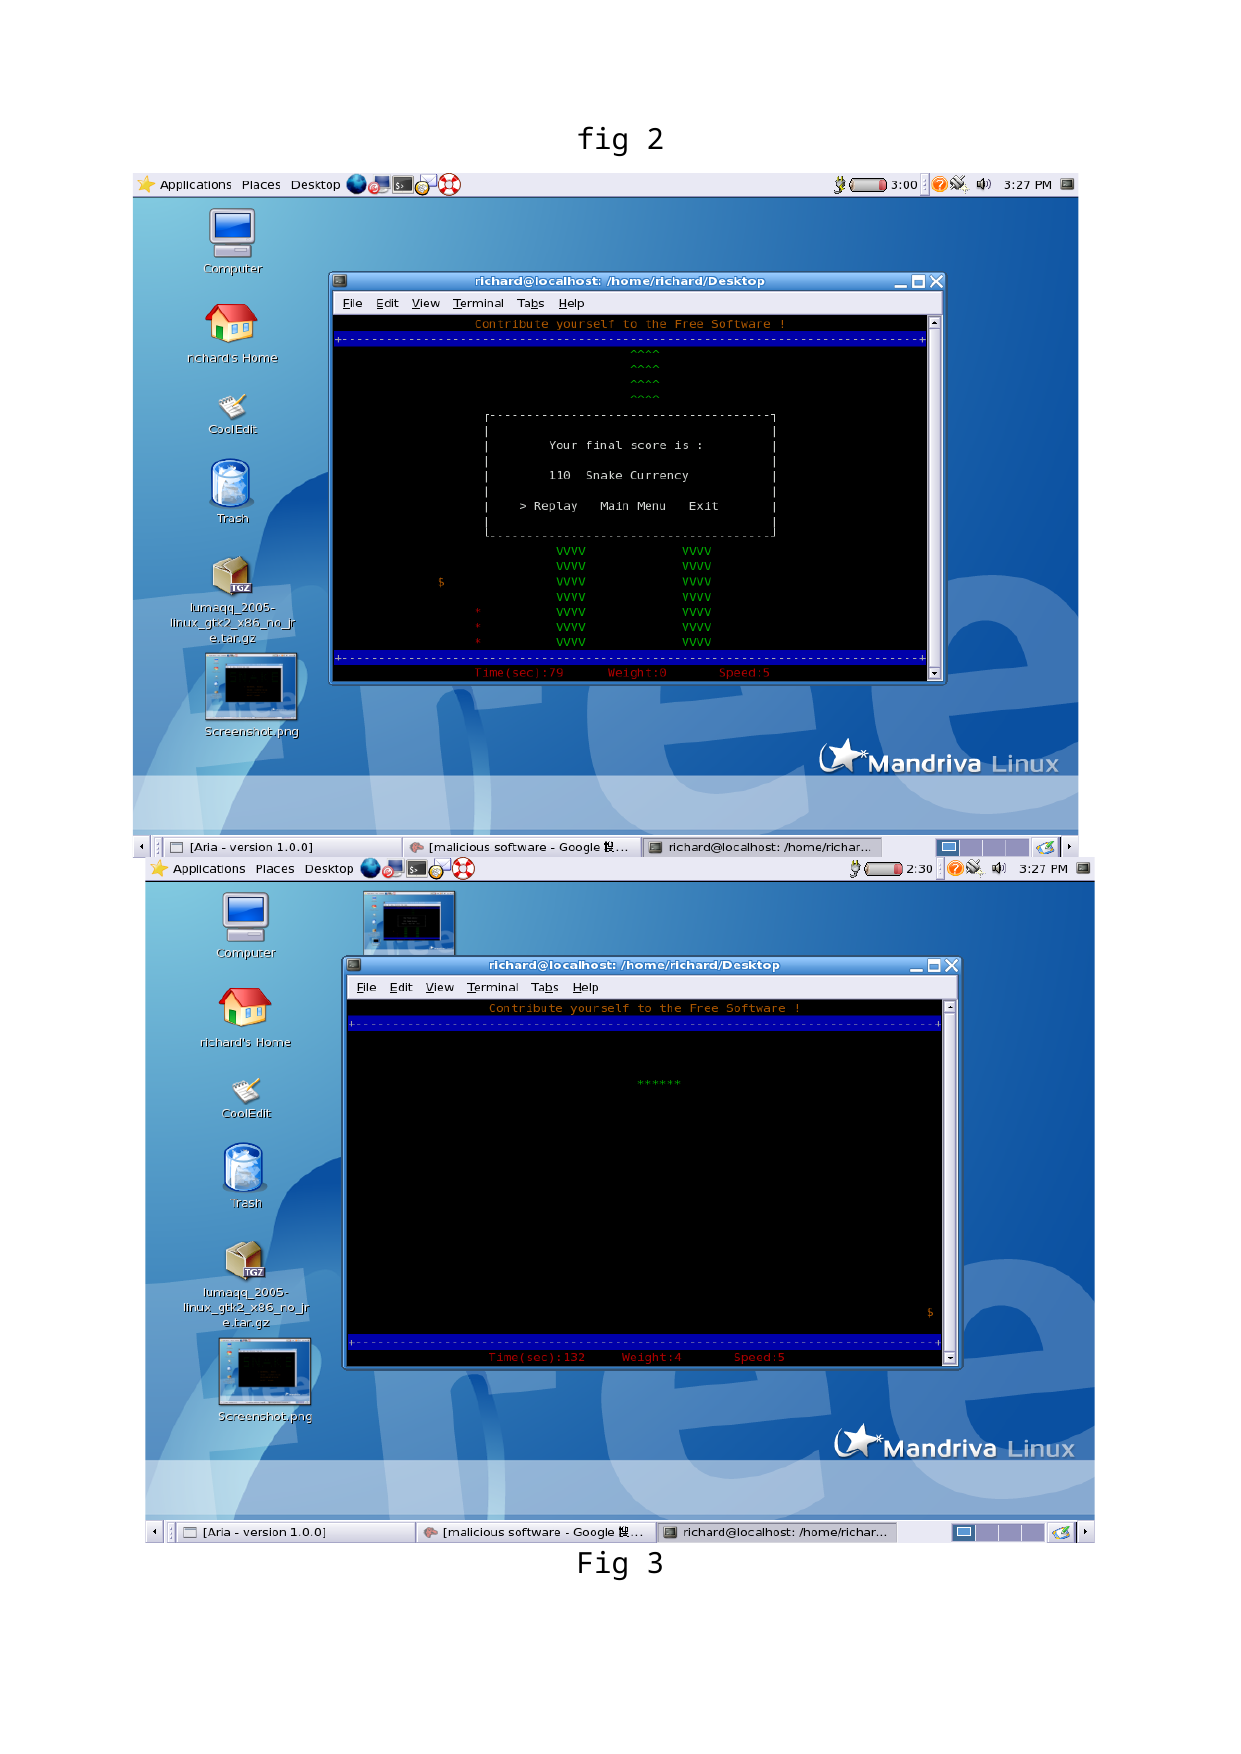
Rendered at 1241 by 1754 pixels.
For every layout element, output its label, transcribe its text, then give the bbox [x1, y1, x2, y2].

picture [132, 173, 1095, 1543]
text Fig 3 [118, 158, 1122, 1582]
text fig 2 [118, 118, 1122, 158]
